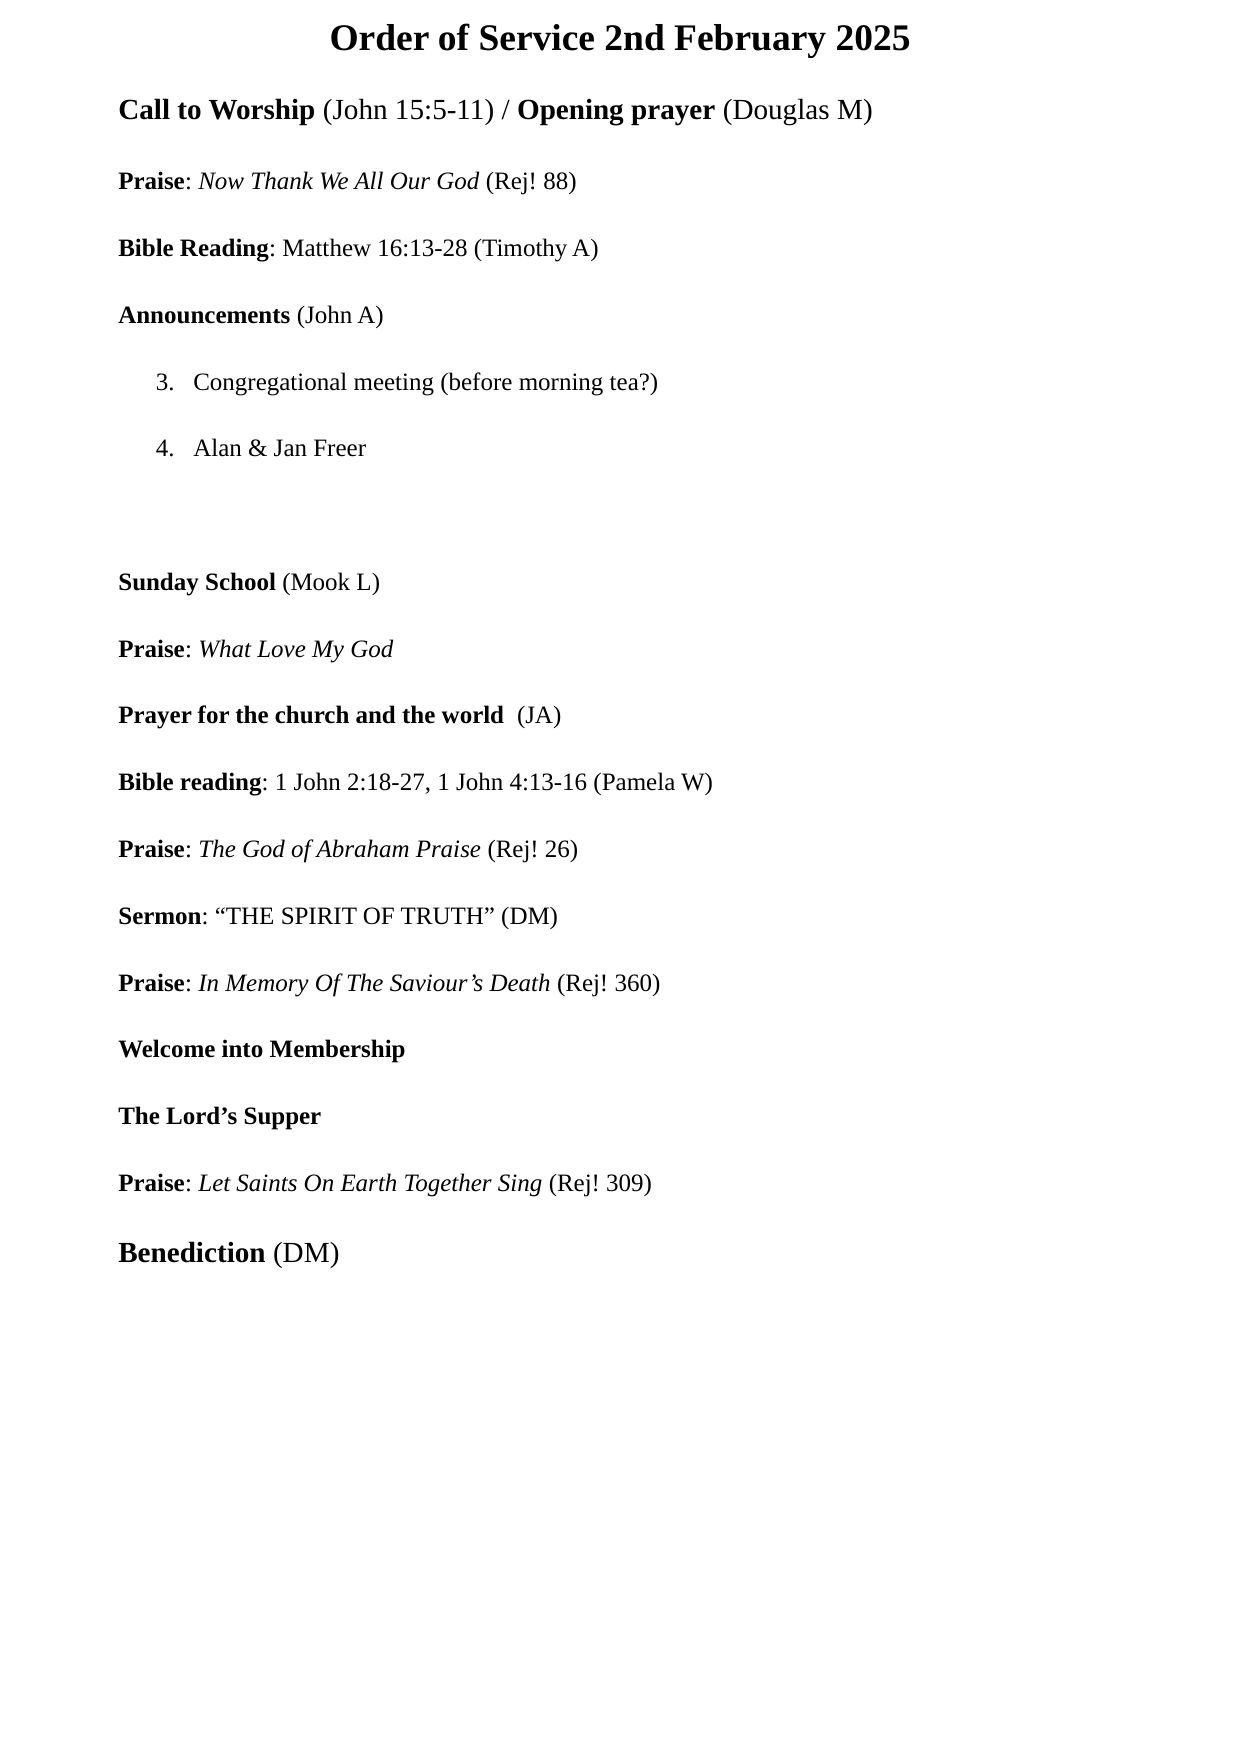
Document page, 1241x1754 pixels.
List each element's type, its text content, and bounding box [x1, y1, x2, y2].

text Call to Worship (John 15:5-11) / Opening prayer (Douglas M) [118, 92, 1122, 126]
text Bible reading: 1 John 2:18-27, 1 John 4:13-16 (Pamela W) [118, 767, 1122, 796]
text The Lord’s Supper [118, 1101, 1122, 1130]
text Sermon: “THE SPIRIT OF TRUTH” (DM) [118, 901, 1122, 930]
text Announcements (John A) [118, 300, 1122, 329]
list Congregational meeting (before morning tea?) [156, 367, 1122, 396]
list Alan & Jan Freer [156, 433, 1122, 462]
text Sunday School (Mook L) [118, 567, 1122, 596]
text Praise: Now Thank We All Our God (Rej! 88) [118, 166, 1122, 195]
text Praise: What Love My God [118, 634, 1122, 663]
text Welcome into Membership [118, 1034, 1122, 1063]
text Prayer for the church and the world (JA) [118, 701, 1122, 729]
text Benediction (DM) [118, 1235, 1122, 1268]
text Praise: In Memory Of The Saviour’s Death (Rej! 360) [118, 968, 1122, 996]
text Praise: The God of Abraham Praise (Rej! 26) [118, 834, 1122, 863]
text Bible Reading: Matthew 16:13-28 (Timothy A) [118, 233, 1122, 262]
text Praise: Let Saints On Earth Together Sing (Rej! 309) [118, 1168, 1122, 1197]
